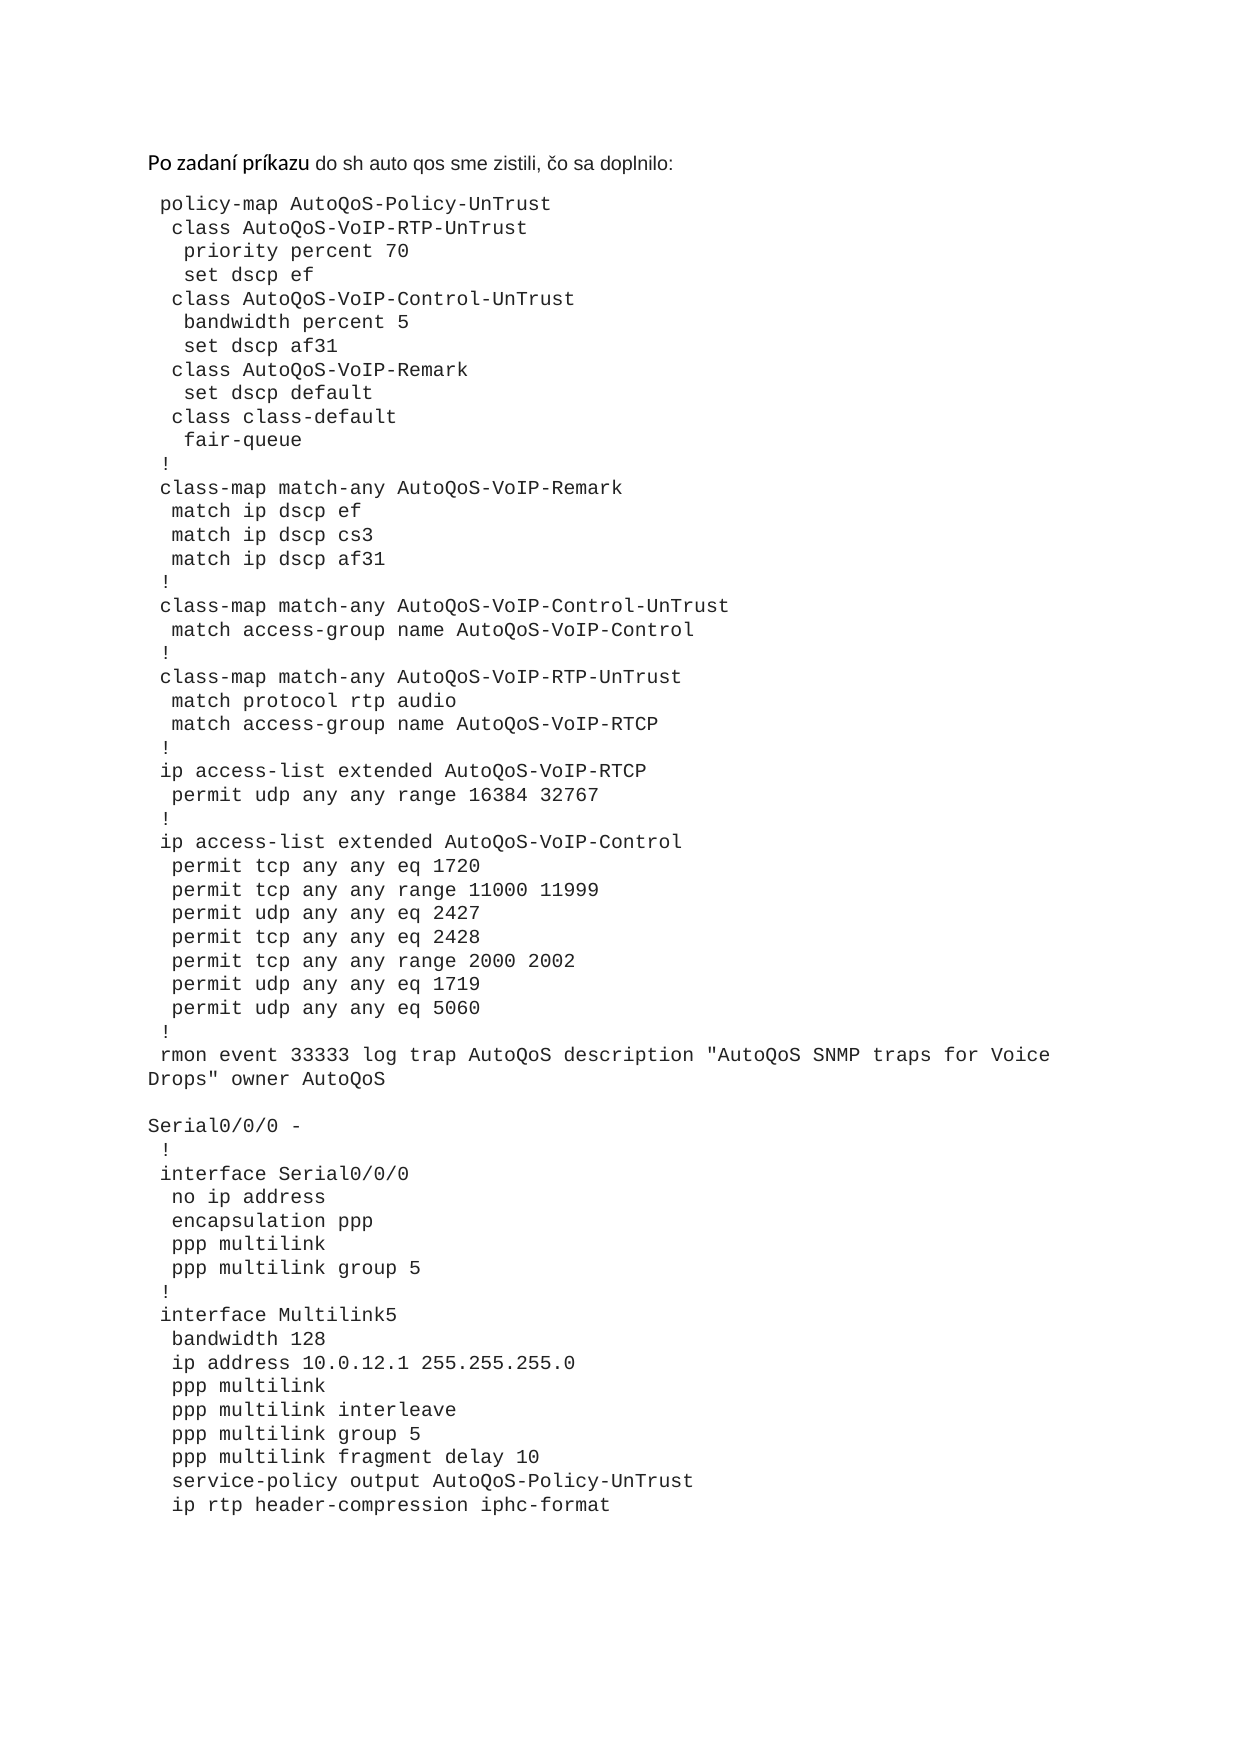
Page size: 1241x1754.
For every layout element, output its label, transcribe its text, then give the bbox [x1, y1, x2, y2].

text policy-map AutoQoS-Policy-UnTrust class AutoQoS-VoIP-RTP-UnTrust priority percent 70 set dscp ef class AutoQoS-VoIP-Control-UnTrust bandwidth percent 5 set dscp af31 class AutoQoS-VoIP-Remark set dscp default class class-default fair-queue ! class-map match-any AutoQoS-VoIP-Remark match ip dscp ef match ip dscp cs3 match ip dscp af31 ! class-map match-any AutoQoS-VoIP-Control-UnTrust match access-group name AutoQoS-VoIP-Control ! class-map match-any AutoQoS-VoIP-RTP-UnTrust match protocol rtp audio match access-group name AutoQoS-VoIP-RTCP ! ip access-list extended AutoQoS-VoIP-RTCP permit udp any any range 16384 32767 ! ip access-list extended AutoQoS-VoIP-Control permit tcp any any eq 1720 permit tcp any any range 11000 11999 permit udp any any eq 2427 permit tcp any any eq 2428 permit tcp any any range 2000 2002 permit udp any any eq 1719 permit udp any any eq 5060 ! rmon event 33333 log trap AutoQoS description "AutoQoS SNMP traps for Voice Drops" owner AutoQoS Serial0/0/0 - ! interface Serial0/0/0 no ip address encapsulation ppp ppp multilink ppp multilink group 5 ! interface Multilink5 bandwidth 128 ip address 10.0.12.1 255.255.255.0 ppp multilink ppp multilink interleave ppp multilink group 5 ppp multilink fragment delay 10 service-policy output AutoQoS-Policy-UnTrust ip rtp header-compression iphc-format [148, 194, 1093, 1517]
text Po zadaní príkazu do sh auto qos sme zistili, čo sa doplnilo: [148, 148, 1093, 176]
